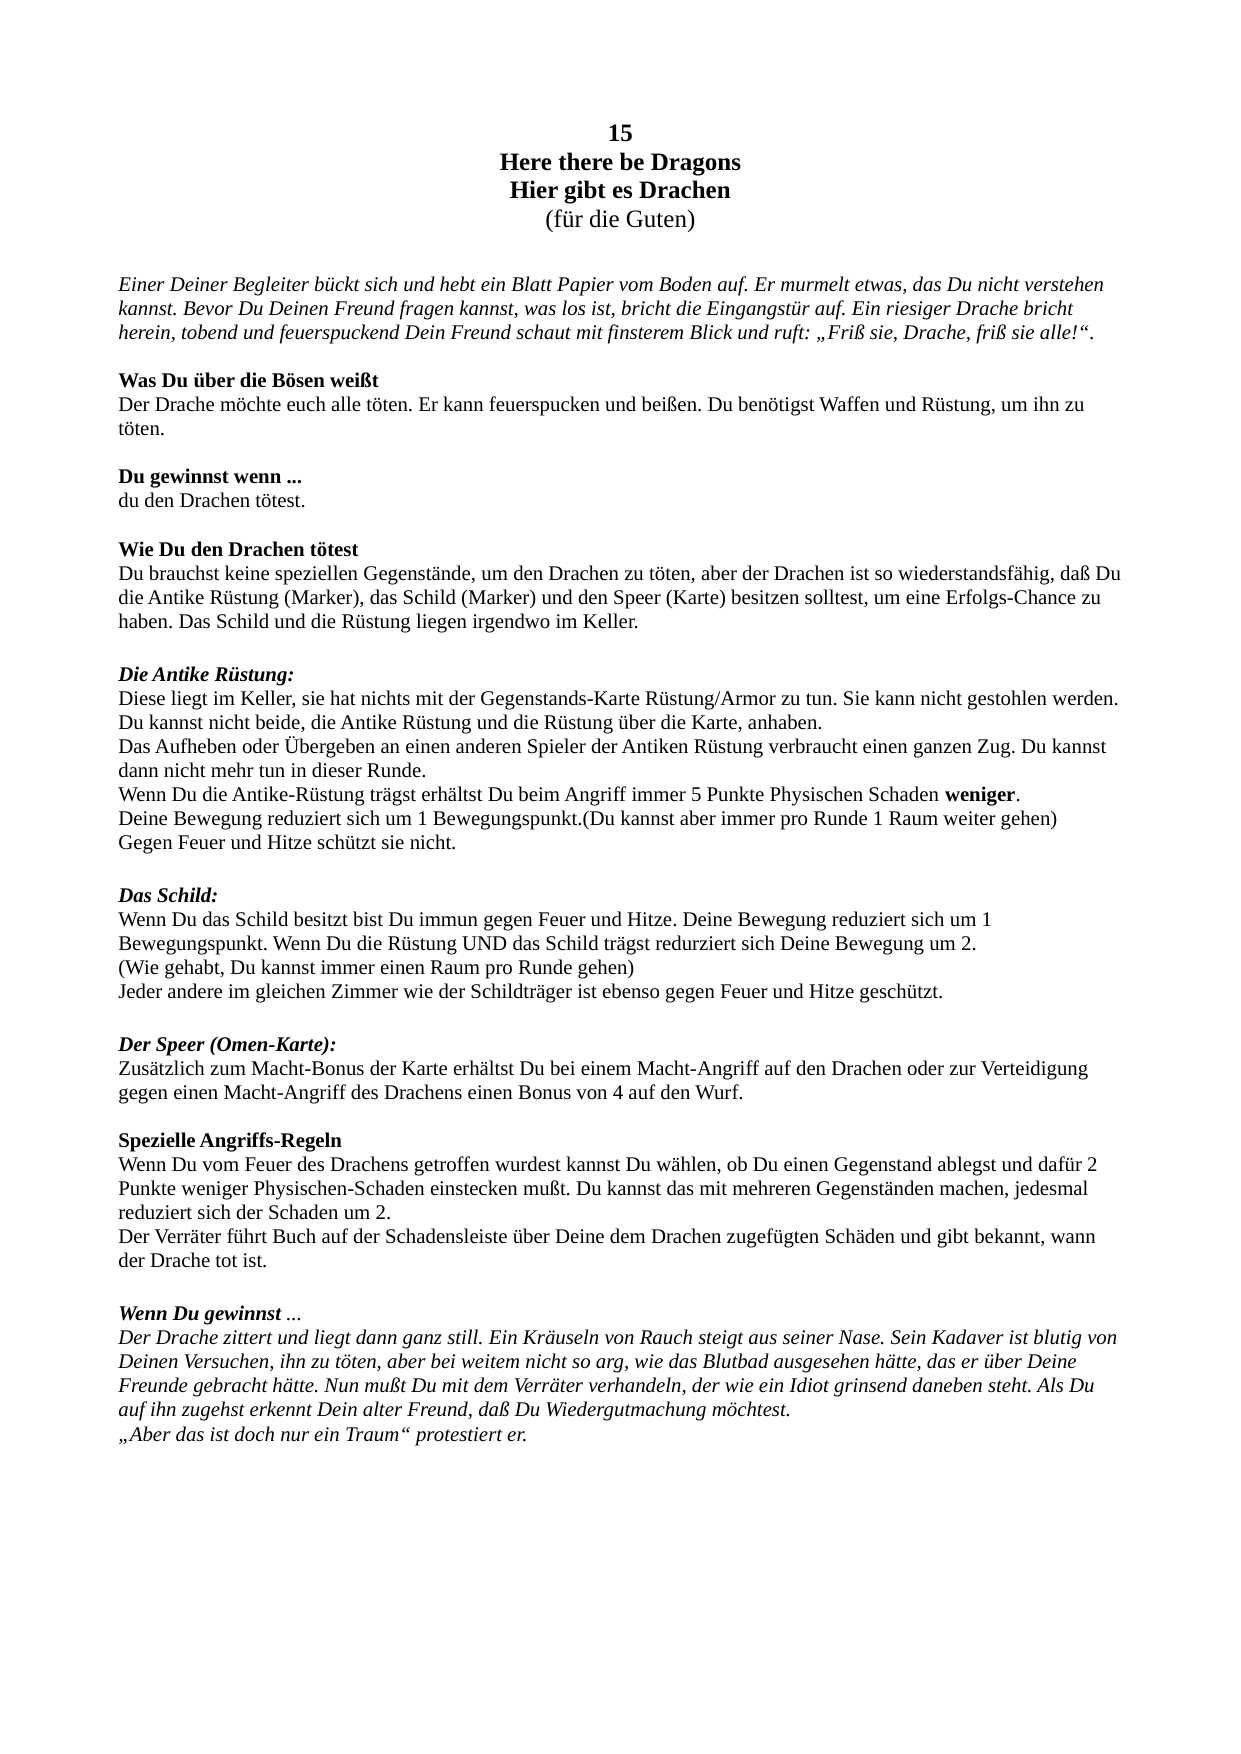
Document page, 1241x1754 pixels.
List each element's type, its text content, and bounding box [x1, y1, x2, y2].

text Wenn Du das Schild besitzt bist Du immun gegen Feuer und Hitze. Deine Bewegung reduziert sich um 1 Bewegungspunkt. Wenn Du die Rüstung UND das Schild trägst redurziert sich Deine Bewegung um 2. [118, 907, 1122, 955]
text Du brauchst keine speziellen Gegenstände, um den Drachen zu töten, aber der Drachen ist so wiederstandsfähig, daß Du die Antike Rüstung (Marker), das Schild (Marker) und den Speer (Karte) besitzen solltest, um eine Erfolgs-Chance zu haben. Das Schild und die Rüstung liegen irgendwo im Keller. [118, 561, 1122, 633]
subtitle Was Du über die Bösen weißt [118, 368, 1122, 392]
text Der Verräter führt Buch auf der Schadensleiste über Deine dem Drachen zugefügten Schäden und gibt bekannt, wann der Drache tot ist. [118, 1224, 1122, 1272]
text (für die Guten) [118, 204, 1122, 233]
text Wenn Du die Antike-Rüstung trägst erhältst Du beim Angriff immer 5 Punkte Physischen Schaden weniger. [118, 782, 1122, 806]
text töten. [118, 416, 1122, 440]
text Wenn Du vom Feuer des Drachens getroffen wurdest kannst Du wählen, ob Du einen Gegenstand ablegst und dafür 2 Punkte weniger Physischen-Schaden einstecken mußt. Du kannst das mit mehreren Gegenständen machen, jedesmal reduziert sich der Schaden um 2. [118, 1152, 1122, 1224]
text „Aber das ist doch nur ein Traum“ protestiert er. [118, 1421, 1122, 1446]
text Diese liegt im Keller, sie hat nichts mit der Gegenstands-Karte Rüstung/Armor zu tun. Sie kann nicht gestohlen werden. Du kannst nicht beide, die Antike Rüstung und die Rüstung über die Karte, anhaben. [118, 686, 1122, 734]
text Das Schild: [118, 883, 1122, 907]
text Hier gibt es Drachen [118, 176, 1122, 204]
text Du gewinnst wenn ... [118, 464, 1122, 488]
text Gegen Feuer und Hitze schützt sie nicht. [118, 830, 1122, 854]
text Der Drache zittert und liegt dann ganz still. Ein Kräuseln von Rauch steigt aus seiner Nase. Sein Kadaver ist blutig von Deinen Versuchen, ihn zu töten, aber bei weitem nicht so arg, wie das Blutbad ausgesehen hätte, das er über Deine Freunde gebracht hätte. Nun mußt Du mit dem Verräter verhandeln, der wie ein Idiot grinsend daneben steht. Als Du auf ihn zugehst erkennt Dein alter Freund, daß Du Wiedergutmachung möchtest. [118, 1325, 1122, 1421]
text Jeder andere im gleichen Zimmer wie der Schildträger ist ebenso gegen Feuer und Hitze geschützt. [118, 979, 1122, 1003]
text Das Aufheben oder Übergeben an einen anderen Spieler der Antiken Rüstung verbraucht einen ganzen Zug. Du kannst dann nicht mehr tun in dieser Runde. [118, 734, 1122, 782]
text 15 [118, 118, 1122, 147]
text Der Speer (Omen-Karte): [118, 1032, 1122, 1056]
text Here there be Dragons [118, 147, 1122, 176]
text Die Antike Rüstung: [118, 661, 1122, 686]
subtitle Wie Du den Drachen tötest [118, 536, 1122, 561]
text Einer Deiner Begleiter bückt sich und hebt ein Blatt Papier vom Boden auf. Er murmelt etwas, das Du nicht verstehen kannst. Bevor Du Deinen Freund fragen kannst, was los ist, bricht die Eingangstür auf. Ein riesiger Drache bricht herein, tobend und feuerspuckend Dein Freund schaut mit finsterem Blick und ruft: „Friß sie, Drache, friß sie alle!“. [118, 272, 1122, 344]
text du den Drachen tötest. [118, 488, 1122, 512]
text Zusätzlich zum Macht-Bonus der Karte erhältst Du bei einem Macht-Angriff auf den Drachen oder zur Verteidigung gegen einen Macht-Angriff des Drachens einen Bonus von 4 auf den Wurf. [118, 1056, 1122, 1104]
subtitle Spezielle Angriffs-Regeln [118, 1128, 1122, 1152]
text Wenn Du gewinnst ... [118, 1301, 1122, 1325]
text (Wie gehabt, Du kannst immer einen Raum pro Runde gehen) [118, 955, 1122, 979]
text Der Drache möchte euch alle töten. Er kann feuerspucken und beißen. Du benötigst Waffen und Rüstung, um ihn zu [118, 392, 1122, 416]
text Deine Bewegung reduziert sich um 1 Bewegungspunkt.(Du kannst aber immer pro Runde 1 Raum weiter gehen) [118, 806, 1122, 830]
